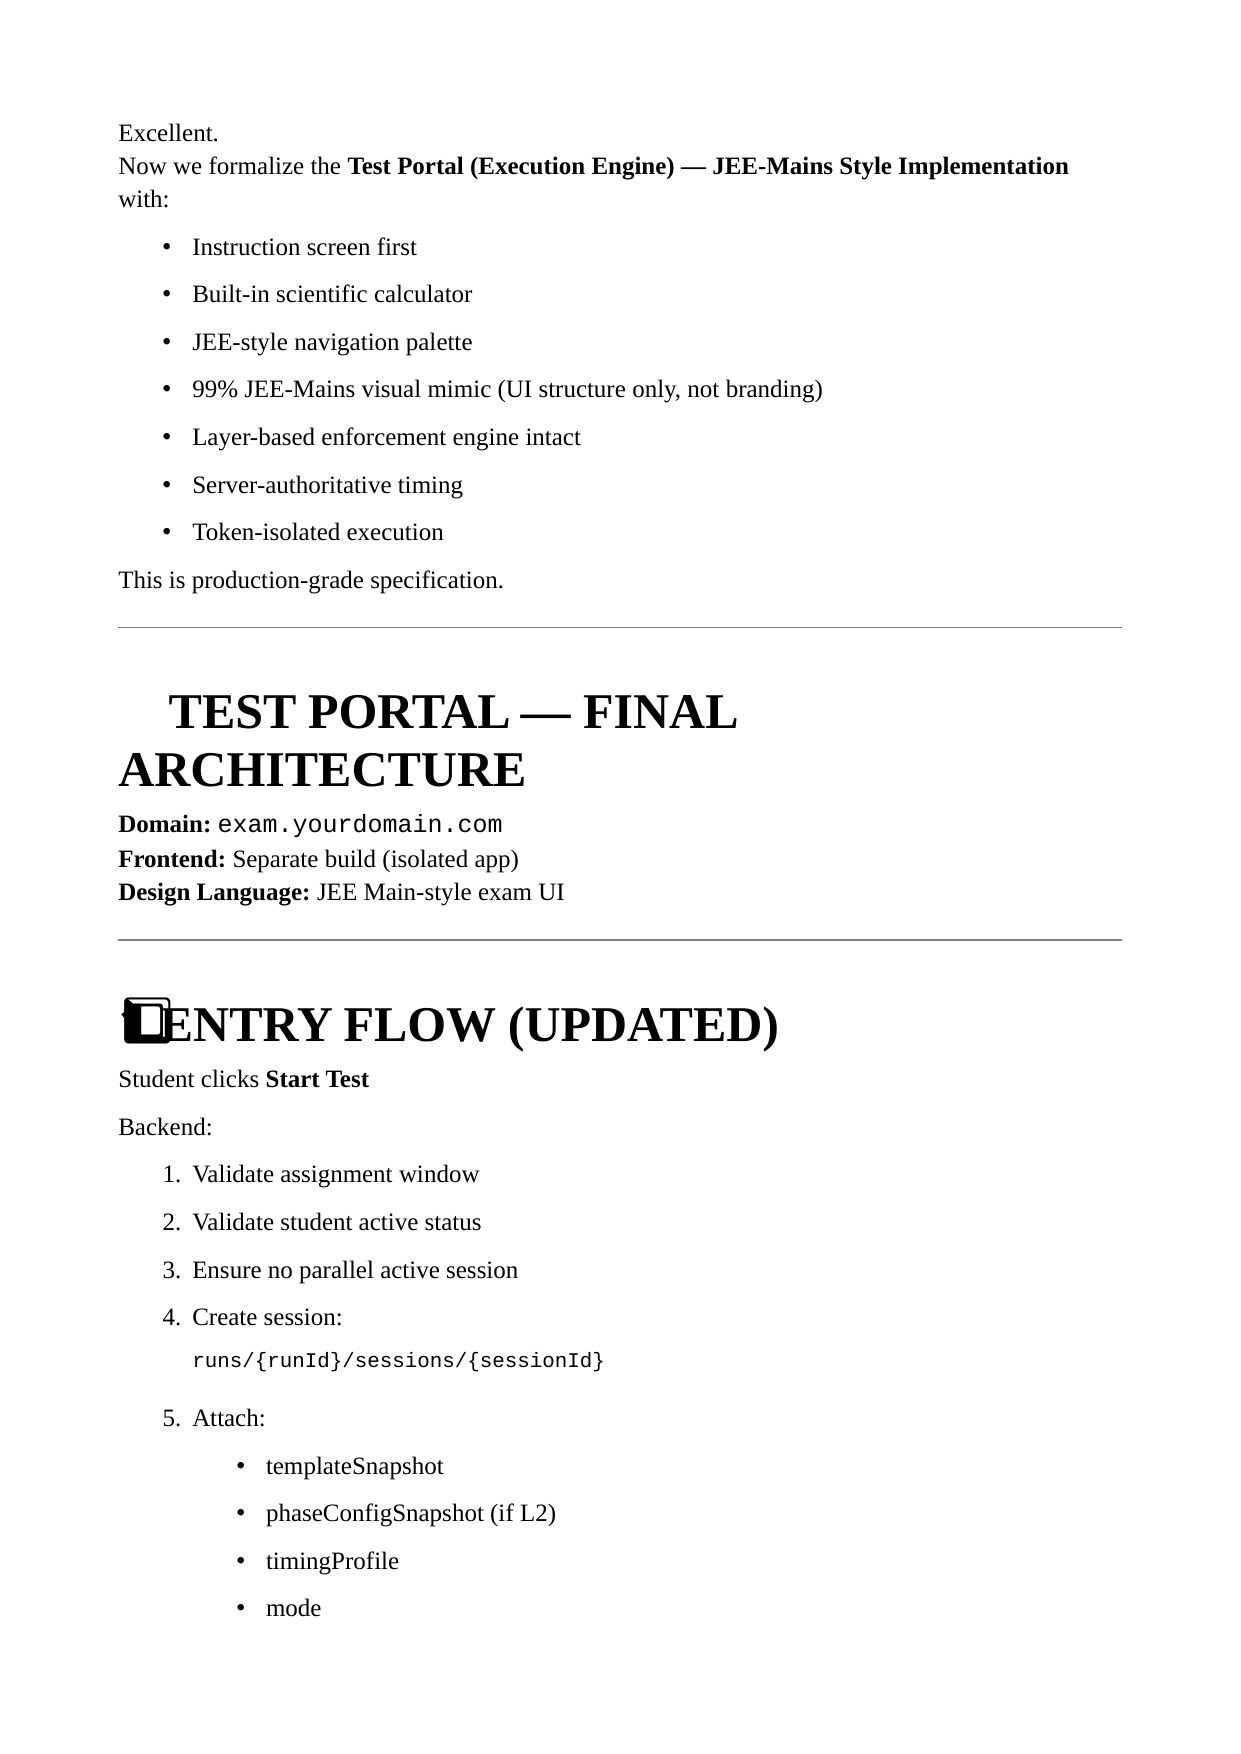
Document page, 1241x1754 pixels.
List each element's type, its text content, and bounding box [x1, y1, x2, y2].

list mode [236, 1593, 1122, 1622]
list runs/{runId}/sessions/{sessionId} [162, 1350, 1122, 1374]
list Token-isolated execution [162, 517, 1122, 546]
list Validate assignment window [162, 1159, 1122, 1188]
text Backend: [118, 1112, 1122, 1141]
list Server-authoritative timing [162, 470, 1122, 498]
list Validate student active status [162, 1207, 1122, 1236]
text Student clicks Start Test [118, 1064, 1122, 1093]
text This is production-grade specification. [118, 565, 1122, 594]
list Built-in scientific calculator [162, 279, 1122, 308]
subtitle 🧪 TEST PORTAL — FINAL ARCHITECTURE [118, 682, 1122, 797]
subtitle 1️⃣ ENTRY FLOW (UPDATED) [118, 994, 1122, 1052]
list Ensure no parallel active session [162, 1255, 1122, 1283]
list templateSnapshot [236, 1451, 1122, 1479]
list Create session: [162, 1302, 1122, 1331]
list timingProfile [236, 1546, 1122, 1575]
list Attach: [162, 1403, 1122, 1432]
text Excellent. Now we formalize the Test Portal (Execution Engine) — JEE-Mains Style Implementation with: [118, 118, 1122, 213]
list JEE-style navigation palette [162, 327, 1122, 356]
text Domain: exam.yourdomain.com Frontend: Separate build (isolated app) Design Language: JEE Main-style exam UI [118, 809, 1122, 906]
list 99% JEE-Mains visual mimic (UI structure only, not branding) [162, 374, 1122, 403]
list phaseConfigSnapshot (if L2) [236, 1498, 1122, 1527]
list Layer-based enforcement engine intact [162, 422, 1122, 451]
list Instruction screen first [162, 232, 1122, 261]
